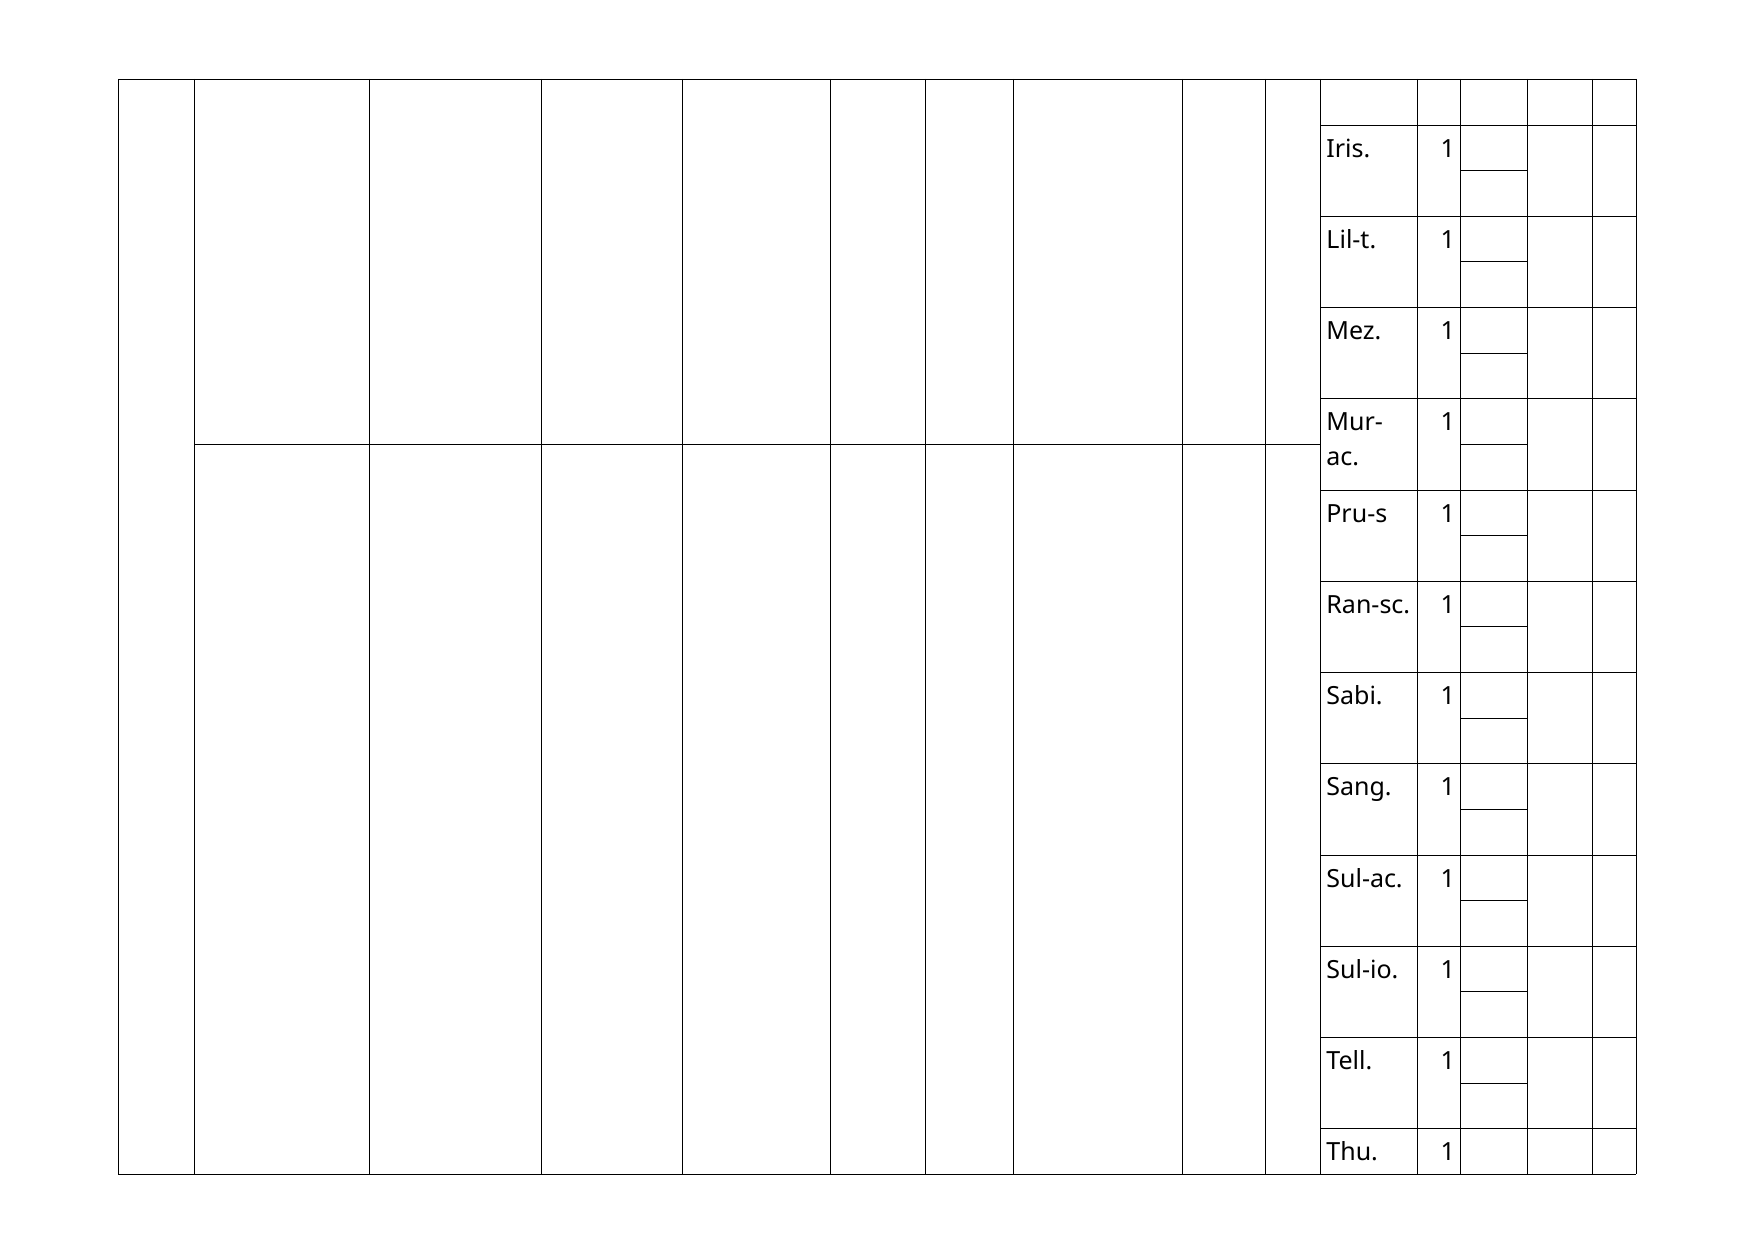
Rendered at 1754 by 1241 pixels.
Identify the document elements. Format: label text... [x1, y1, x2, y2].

table_cell [1461, 673, 1527, 718]
table_cell [1593, 764, 1636, 854]
table_cell Mur-ac. [1321, 399, 1417, 489]
table_cell [1461, 992, 1527, 1037]
table_cell [1528, 947, 1592, 1037]
table_cell [1528, 491, 1592, 581]
table_cell [1593, 217, 1636, 307]
table_cell Ran-sc. [1321, 582, 1417, 672]
table_cell [1461, 947, 1527, 991]
table_cell [1461, 1084, 1527, 1128]
table_cell [1593, 399, 1636, 489]
table_cell [1528, 764, 1592, 854]
table_cell [542, 80, 682, 444]
table_cell [542, 445, 682, 1174]
table_cell [1593, 947, 1636, 1037]
table_cell [1528, 1129, 1592, 1174]
table_cell [1418, 80, 1460, 124]
table_cell 1 [1418, 399, 1460, 489]
table_cell [1461, 536, 1527, 581]
table_cell [1593, 1129, 1636, 1174]
table_cell [1593, 856, 1636, 946]
table_cell [1593, 308, 1636, 398]
table_cell [1014, 445, 1182, 1174]
table_cell [1461, 719, 1527, 763]
table_cell [370, 445, 541, 1174]
table_cell [1014, 80, 1182, 444]
table_cell [1321, 80, 1417, 124]
table_cell [195, 80, 369, 444]
table_cell [1461, 171, 1527, 216]
table_cell 1 [1418, 947, 1460, 1037]
table_cell [683, 80, 830, 444]
table_cell 1 [1418, 856, 1460, 946]
table_cell Thu. [1321, 1129, 1417, 1174]
table_cell [1461, 399, 1527, 444]
table_cell [926, 80, 1013, 444]
table_cell [1461, 627, 1527, 672]
table_cell [1461, 582, 1527, 626]
table_cell [1528, 856, 1592, 946]
table_cell [1266, 445, 1320, 1174]
table_cell [1528, 399, 1592, 489]
table_cell [1461, 80, 1527, 124]
table_cell 1 [1418, 217, 1460, 307]
table_cell [1461, 1038, 1527, 1083]
table_cell [1461, 856, 1527, 900]
table_cell Iris. [1321, 126, 1417, 216]
table_cell [1461, 308, 1527, 353]
table_cell [1528, 126, 1592, 216]
table_cell [1461, 217, 1527, 261]
table_cell [1593, 126, 1636, 216]
table_cell [1266, 80, 1320, 444]
table_cell 1 [1418, 1129, 1460, 1174]
table_cell [1461, 126, 1527, 170]
table_cell 1 [1418, 1038, 1460, 1128]
table_cell [119, 80, 194, 1174]
table_cell [1528, 1038, 1592, 1128]
table_cell Lil-t. [1321, 217, 1417, 307]
table_cell 1 [1418, 582, 1460, 672]
table_cell [1461, 901, 1527, 946]
table_cell 1 [1418, 491, 1460, 581]
table_cell [683, 445, 830, 1174]
table_cell [831, 80, 925, 444]
table_cell [1593, 1038, 1636, 1128]
table_cell [1528, 80, 1592, 124]
table_cell [831, 445, 925, 1174]
table_cell Sabi. [1321, 673, 1417, 763]
table_cell [926, 445, 1013, 1174]
table_cell [1461, 491, 1527, 535]
table_cell [1593, 80, 1636, 124]
table_cell [1461, 445, 1527, 489]
table_cell Sang. [1321, 764, 1417, 854]
table_cell [1461, 764, 1527, 809]
table_cell [1593, 673, 1636, 763]
table_cell Sul-io. [1321, 947, 1417, 1037]
table_cell Tell. [1321, 1038, 1417, 1128]
table_cell 1 [1418, 764, 1460, 854]
table_cell 1 [1418, 126, 1460, 216]
table_cell 1 [1418, 673, 1460, 763]
table_cell [195, 445, 369, 1174]
table_cell [1593, 491, 1636, 581]
table_cell [1528, 582, 1592, 672]
table_cell [1461, 354, 1527, 398]
table_cell [1461, 262, 1527, 307]
table_cell Sul-ac. [1321, 856, 1417, 946]
table_cell Mez. [1321, 308, 1417, 398]
table_cell [1528, 217, 1592, 307]
table_cell [1461, 1129, 1527, 1174]
table_cell [1461, 810, 1527, 854]
table_cell [1183, 80, 1265, 444]
table_cell [1593, 582, 1636, 672]
table_cell Pru-s [1321, 491, 1417, 581]
table_cell 1 [1418, 308, 1460, 398]
table_cell [1528, 673, 1592, 763]
table_cell [370, 80, 541, 444]
table_cell [1528, 308, 1592, 398]
table_cell [1183, 445, 1265, 1174]
